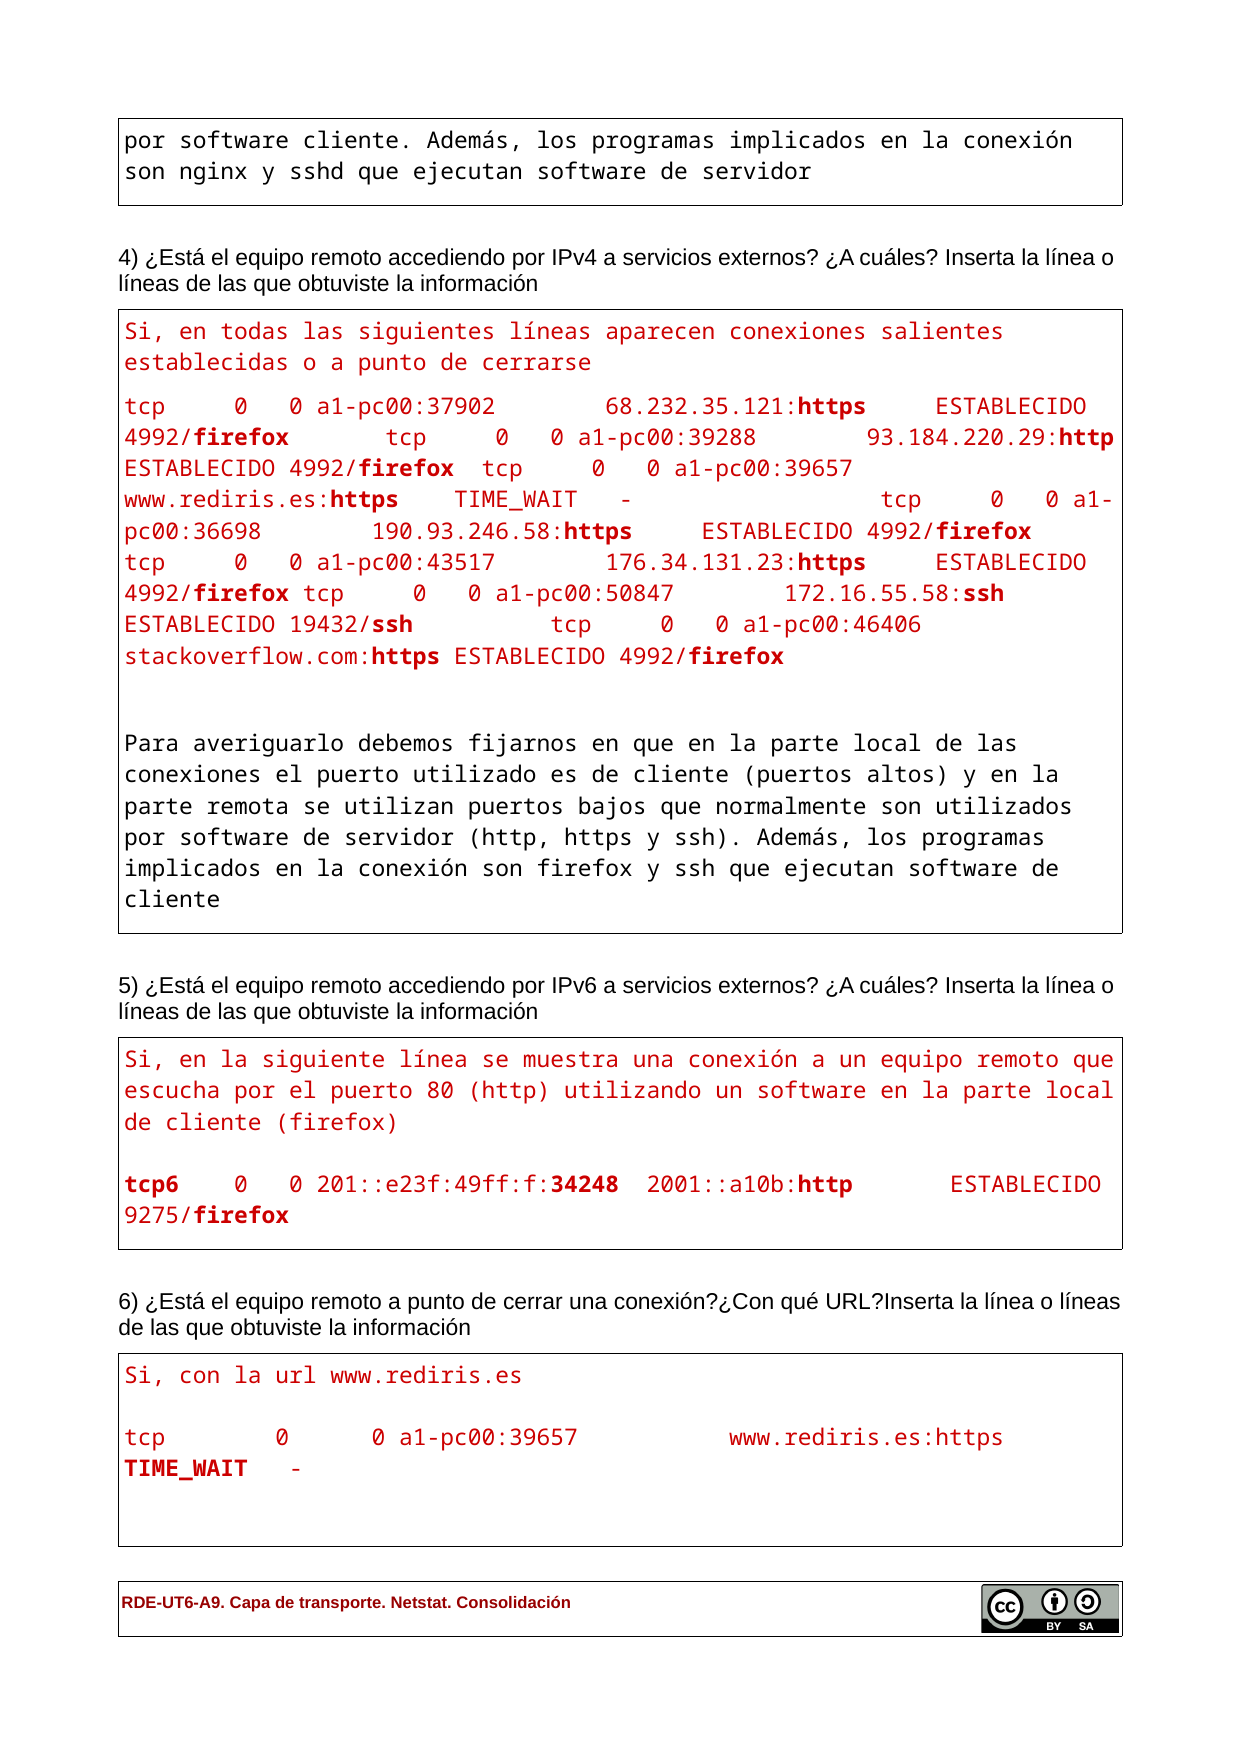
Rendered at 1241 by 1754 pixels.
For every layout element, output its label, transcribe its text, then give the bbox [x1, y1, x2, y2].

text 6) ¿Está el equipo remoto a punto de cerrar una conexión?¿Con qué URL?Inserta la línea o líneas de las que obtuviste la información [118, 1288, 1122, 1340]
table_header Si, en todas las siguientes líneas aparecen conexiones salientes establecidas o a punto de cerrarse tcp 0 0 a1-pc00:37902 68.232.35.121:https ESTABLECIDO 4992/firefox tcp 0 0 a1-pc00:39288 93.184.220.29:http ESTABLECIDO 4992/firefox tcp 0 0 a1-pc00:39657 www.rediris.es:https TIME_WAIT - tcp 0 0 a1-pc00:36698 190.93.246.58:https ESTABLECIDO 4992/firefox tcp 0 0 a1-pc00:43517 176.34.131.23:https ESTABLECIDO 4992/firefox tcp 0 0 a1-pc00:50847 172.16.55.58:ssh ESTABLECIDO 19432/ssh tcp 0 0 a1-pc00:46406 stackoverflow.com:https ESTABLECIDO 4992/firefox Para averiguarlo debemos fijarnos en que en la parte local de las conexiones el puerto utilizado es de cliente (puertos altos) y en la parte remota se utilizan puertos bajos que normalmente son utilizados por software de servidor (http, https y ssh). Además, los programas implicados en la conexión son firefox y ssh que ejecutan software de cliente [119, 310, 1122, 933]
table_header Si, en la siguiente línea se muestra una conexión a un equipo remoto que escucha por el puerto 80 (http) utilizando un software en la parte local de cliente (firefox) tcp6 0 0 201::e23f:49ff:f:34248 2001::a10b:http ESTABLECIDO 9275/firefox [119, 1038, 1122, 1249]
text 5) ¿Está el equipo remoto accediendo por IPv6 a servicios externos? ¿A cuáles? Inserta la línea o líneas de las que obtuviste la información [118, 972, 1122, 1024]
picture [981, 1584, 1119, 1633]
table_header por software cliente. Además, los programas implicados en la conexión son nginx y sshd que ejecutan software de servidor [119, 119, 1122, 205]
table_header Si, con la url www.rediris.es tcp 0 0 a1-pc00:39657 www.rediris.es:https TIME_WAIT [119, 1354, 1122, 1546]
text 4) ¿Está el equipo remoto accediendo por IPv4 a servicios externos? ¿A cuáles? Inserta la línea o líneas de las que obtuviste la información [118, 244, 1122, 296]
